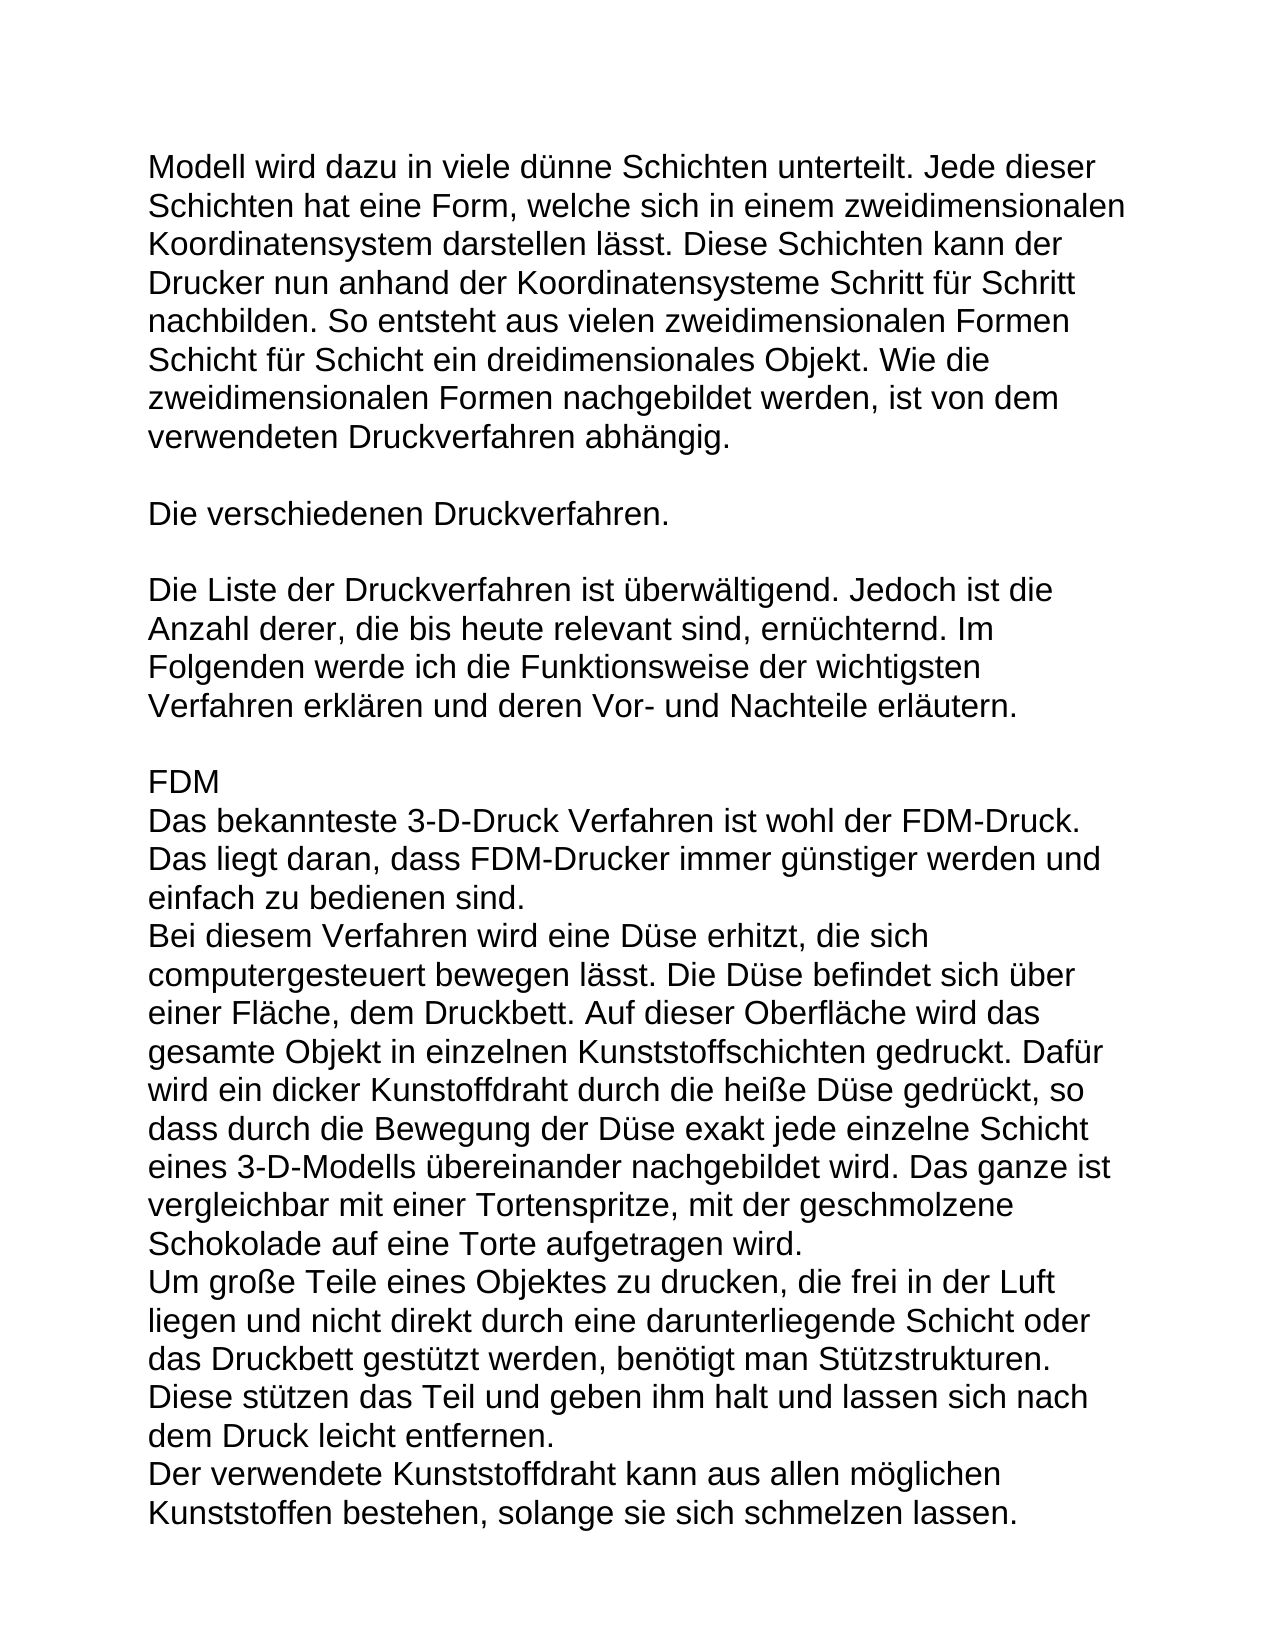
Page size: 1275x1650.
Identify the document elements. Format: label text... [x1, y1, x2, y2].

text Modell wird dazu in viele dünne Schichten unterteilt. Jede dieser Schichten hat eine Form, welche sich in einem zweidimensionalen Koordinatensystem darstellen lässt. Diese Schichten kann der Drucker nun anhand der Koordinatensysteme Schritt für Schritt nachbilden. So entsteht aus vielen zweidimensionalen Formen Schicht für Schicht ein dreidimensionales Objekt. Wie die zweidimensionalen Formen nachgebildet werden, ist von dem verwendeten Druckverfahren abhängig. [148, 148, 1127, 455]
text Die verschiedenen Druckverfahren. [148, 493, 1127, 532]
text Der verwendete Kunststoffdraht kann aus allen möglichen Kunststoffen bestehen, solange sie sich schmelzen lassen. [148, 1454, 1127, 1531]
text Die Liste der Druckverfahren ist überwältigend. Jedoch ist die Anzahl derer, die bis heute relevant sind, ernüchternd. Im Folgenden werde ich die Funktionsweise der wichtigsten Verfahren erklären und deren Vor- und Nachteile erläutern. [148, 570, 1127, 724]
text FDM [148, 763, 1127, 801]
text Das bekannteste 3-D-Druck Verfahren ist wohl der FDM-Druck. Das liegt daran, dass FDM-Drucker immer günstiger werden und einfach zu bedienen sind. [148, 801, 1127, 916]
text Bei diesem Verfahren wird eine Düse erhitzt, die sich computergesteuert bewegen lässt. Die Düse befindet sich über einer Fläche, dem Druckbett. Auf dieser Oberfläche wird das gesamte Objekt in einzelnen Kunststoffschichten gedruckt. Dafür wird ein dicker Kunstoffdraht durch die heiße Düse gedrückt, so dass durch die Bewegung der Düse exakt jede einzelne Schicht eines 3-D-Modells übereinander nachgebildet wird. Das ganze ist vergleichbar mit einer Tortenspritze, mit der geschmolzene Schokolade auf eine Torte aufgetragen wird. [148, 916, 1127, 1262]
text Um große Teile eines Objektes zu drucken, die frei in der Luft liegen und nicht direkt durch eine darunterliegende Schicht oder das Druckbett gestützt werden, benötigt man Stützstrukturen. Diese stützen das Teil und geben ihm halt und lassen sich nach dem Druck leicht entfernen. [148, 1262, 1127, 1454]
